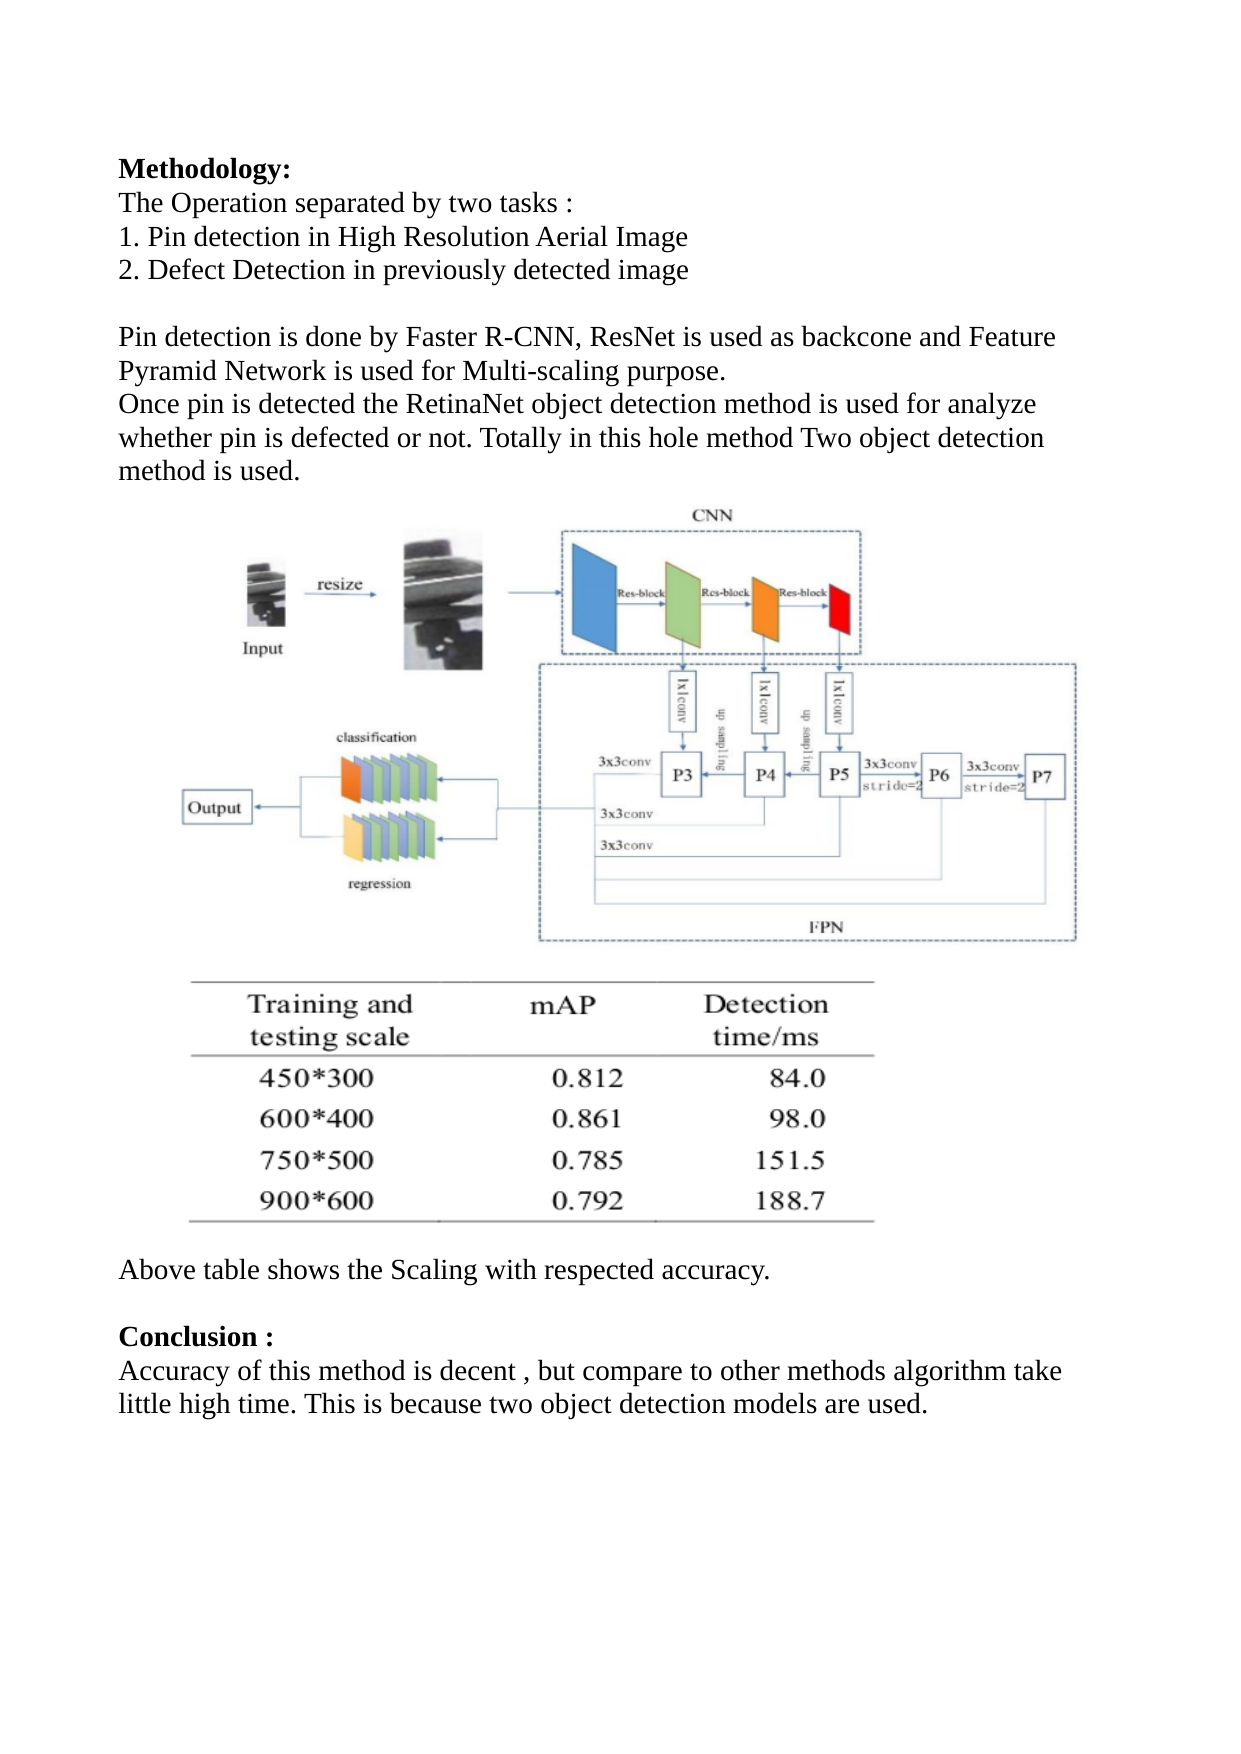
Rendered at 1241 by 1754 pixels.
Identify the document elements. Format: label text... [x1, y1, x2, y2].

picture [147, 980, 896, 1237]
text Above table shows the Scaling with respected accuracy. [118, 1252, 1122, 1286]
text Accuracy of this method is decent , but compare to other methods algorithm take little high time. This is because two object detection models are used. [118, 1353, 1122, 1420]
text 1. Pin detection in High Resolution Aerial Image [118, 219, 1122, 252]
text Pin detection is done by Faster R-CNN, ResNet is used as backcone and Feature Pyramid Network is used for Multi-scaling purpose. [118, 319, 1122, 386]
picture [130, 500, 1104, 951]
text Once pin is detected the RetinaNet object detection method is used for analyze whether pin is defected or not. Totally in this hole method Two object detection method is used. [118, 386, 1122, 487]
text 2. Defect Detection in previously detected image [118, 252, 1122, 286]
text Methodology: [118, 152, 1122, 185]
text The Operation separated by two tasks : [118, 185, 1122, 219]
text Conclusion : [118, 1319, 1122, 1353]
